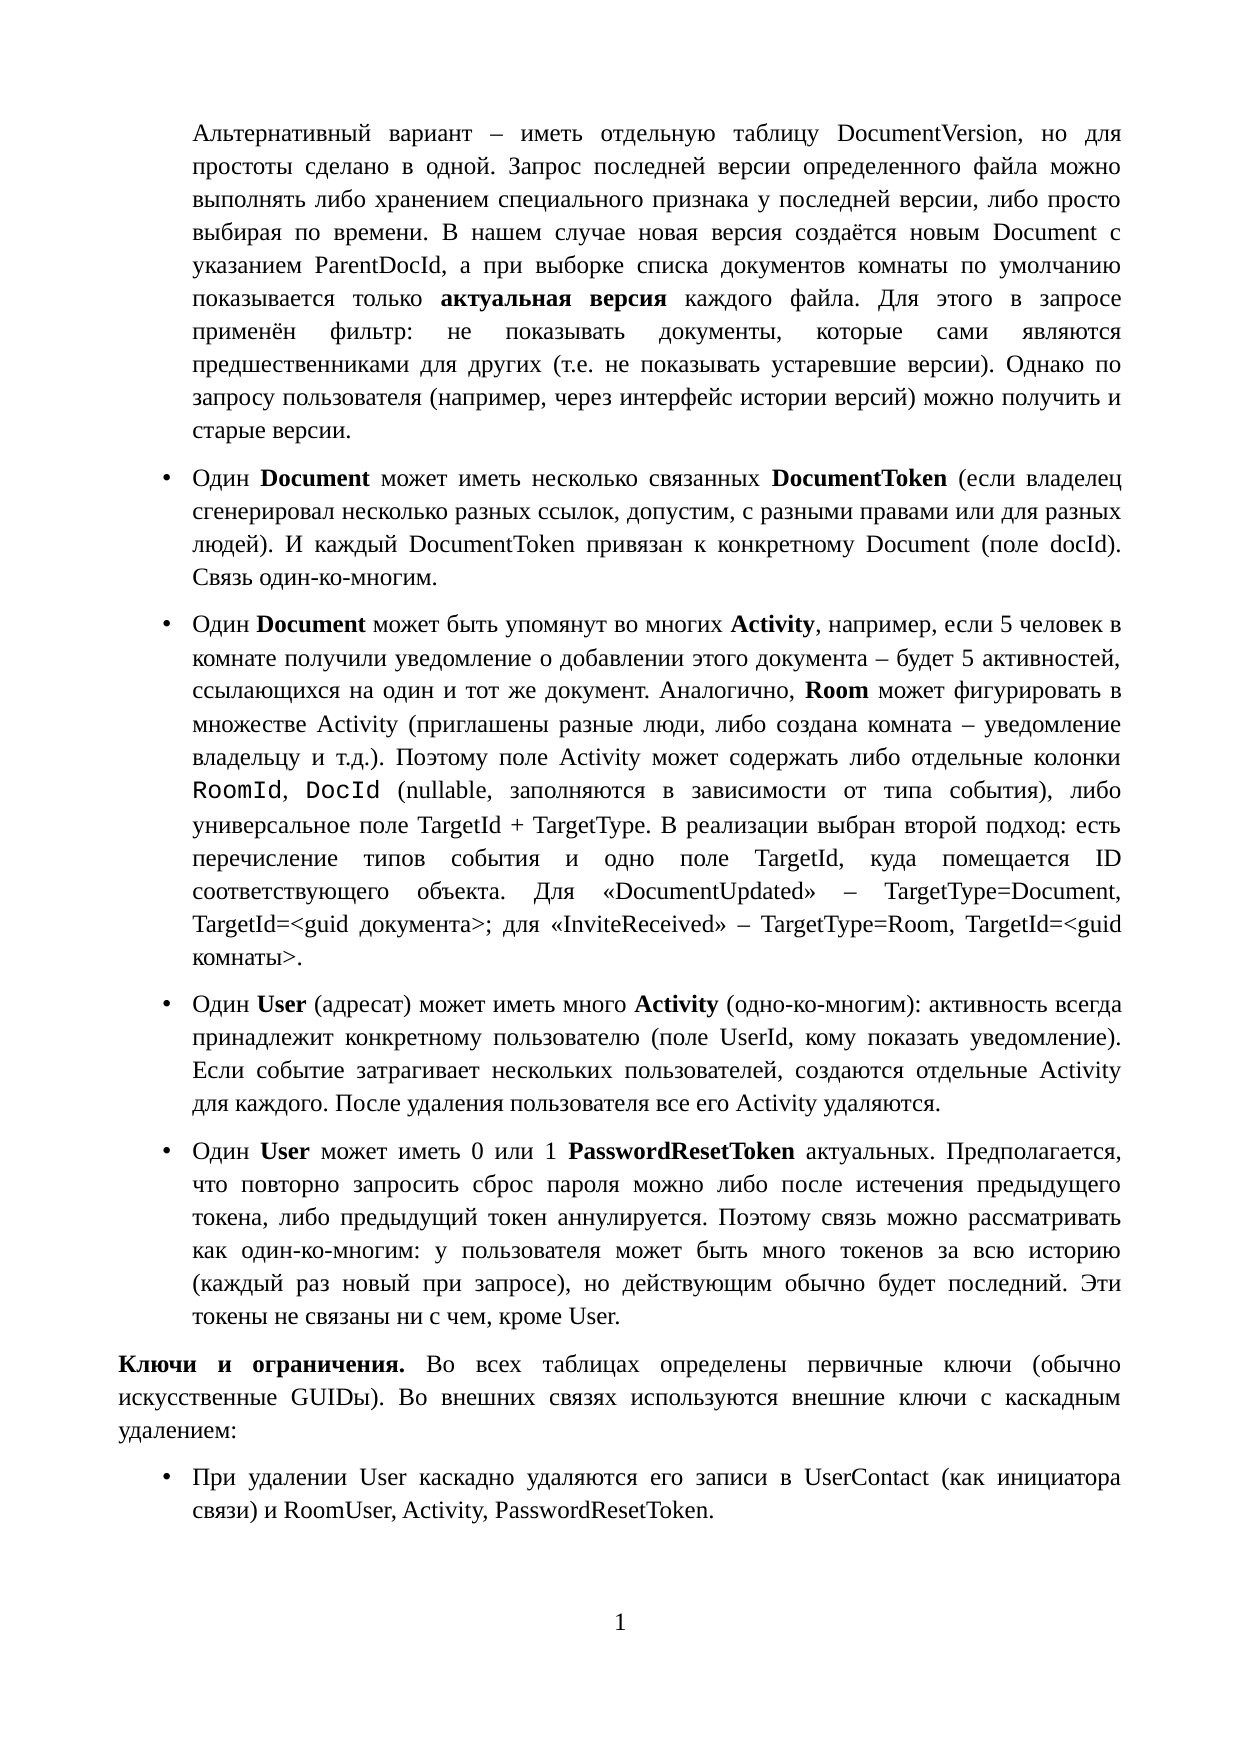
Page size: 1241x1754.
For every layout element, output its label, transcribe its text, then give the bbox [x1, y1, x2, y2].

list При удалении User каскадно удаляются его записи в UserContact (как инициатора связи) и RoomUser, Activity, PasswordResetToken. [162, 1462, 1122, 1524]
list Один User (адресат) может иметь много Activity (одно-ко-многим): активность всегда принадлежит конкретному пользователю (поле UserId, кому показать уведомление). Если событие затрагивает нескольких пользователей, создаются отдельные Activity для каждого. После удаления пользователя все его Activity удаляются. [162, 989, 1122, 1117]
list Один Document может быть упомянут во многих Activity, например, если 5 человек в комнате получили уведомление о добавлении этого документа – будет 5 активностей, ссылающихся на один и тот же документ. Аналогично, Room может фигурировать в множестве Activity (приглашены разные люди, либо создана комната – уведомление владельцу и т.д.). Поэтому поле Activity может содержать либо отдельные колонки RoomId, DocId (nullable, заполняются в зависимости от типа события), либо универсальное поле TargetId + TargetType. В реализации выбран второй подход: есть перечисление типов события и одно поле TargetId, куда помещается ID соответствующего объекта. Для «DocumentUpdated» – TargetType=Document, TargetId=<guid документа>; для «InviteReceived» – TargetType=Room, TargetId=<guid комнаты>. [162, 609, 1122, 971]
list Один Document может иметь несколько связанных DocumentToken (если владелец сгенерировал несколько разных ссылок, допустим, с разными правами или для разных людей). И каждый DocumentToken привязан к конкретному Document (поле docId). Связь один-ко-многим. [162, 463, 1122, 591]
text Ключи и ограничения. Во всех таблицах определены первичные ключи (обычно искусственные GUIDы). Во внешних связях используются внешние ключи с каскадным удалением: [118, 1349, 1122, 1444]
list Один User может иметь 0 или 1 PasswordResetToken актуальных. Предполагается, что повторно запросить сброс пароля можно либо после истечения предыдущего токена, либо предыдущий токен аннулируется. Поэтому связь можно рассматривать как один-ко-многим: у пользователя может быть много токенов за всю историю (каждый раз новый при запросе), но действующим обычно будет последний. Эти токены не связаны ни с чем, кроме User. [162, 1136, 1122, 1330]
list Альтернативный вариант – иметь отдельную таблицу DocumentVersion, но для простоты сделано в одной. Запрос последней версии определенного файла можно выполнять либо хранением специального признака у последней версии, либо просто выбирая по времени. В нашем случае новая версия создаётся новым Document с указанием ParentDocId, а при выборке списка документов комнаты по умолчанию показывается только актуальная версия каждого файла. Для этого в запросе применён фильтр: не показывать документы, которые сами являются предшественниками для других (т.е. не показывать устаревшие версии). Однако по запросу пользователя (например, через интерфейс истории версий) можно получить и старые версии. [162, 118, 1122, 444]
